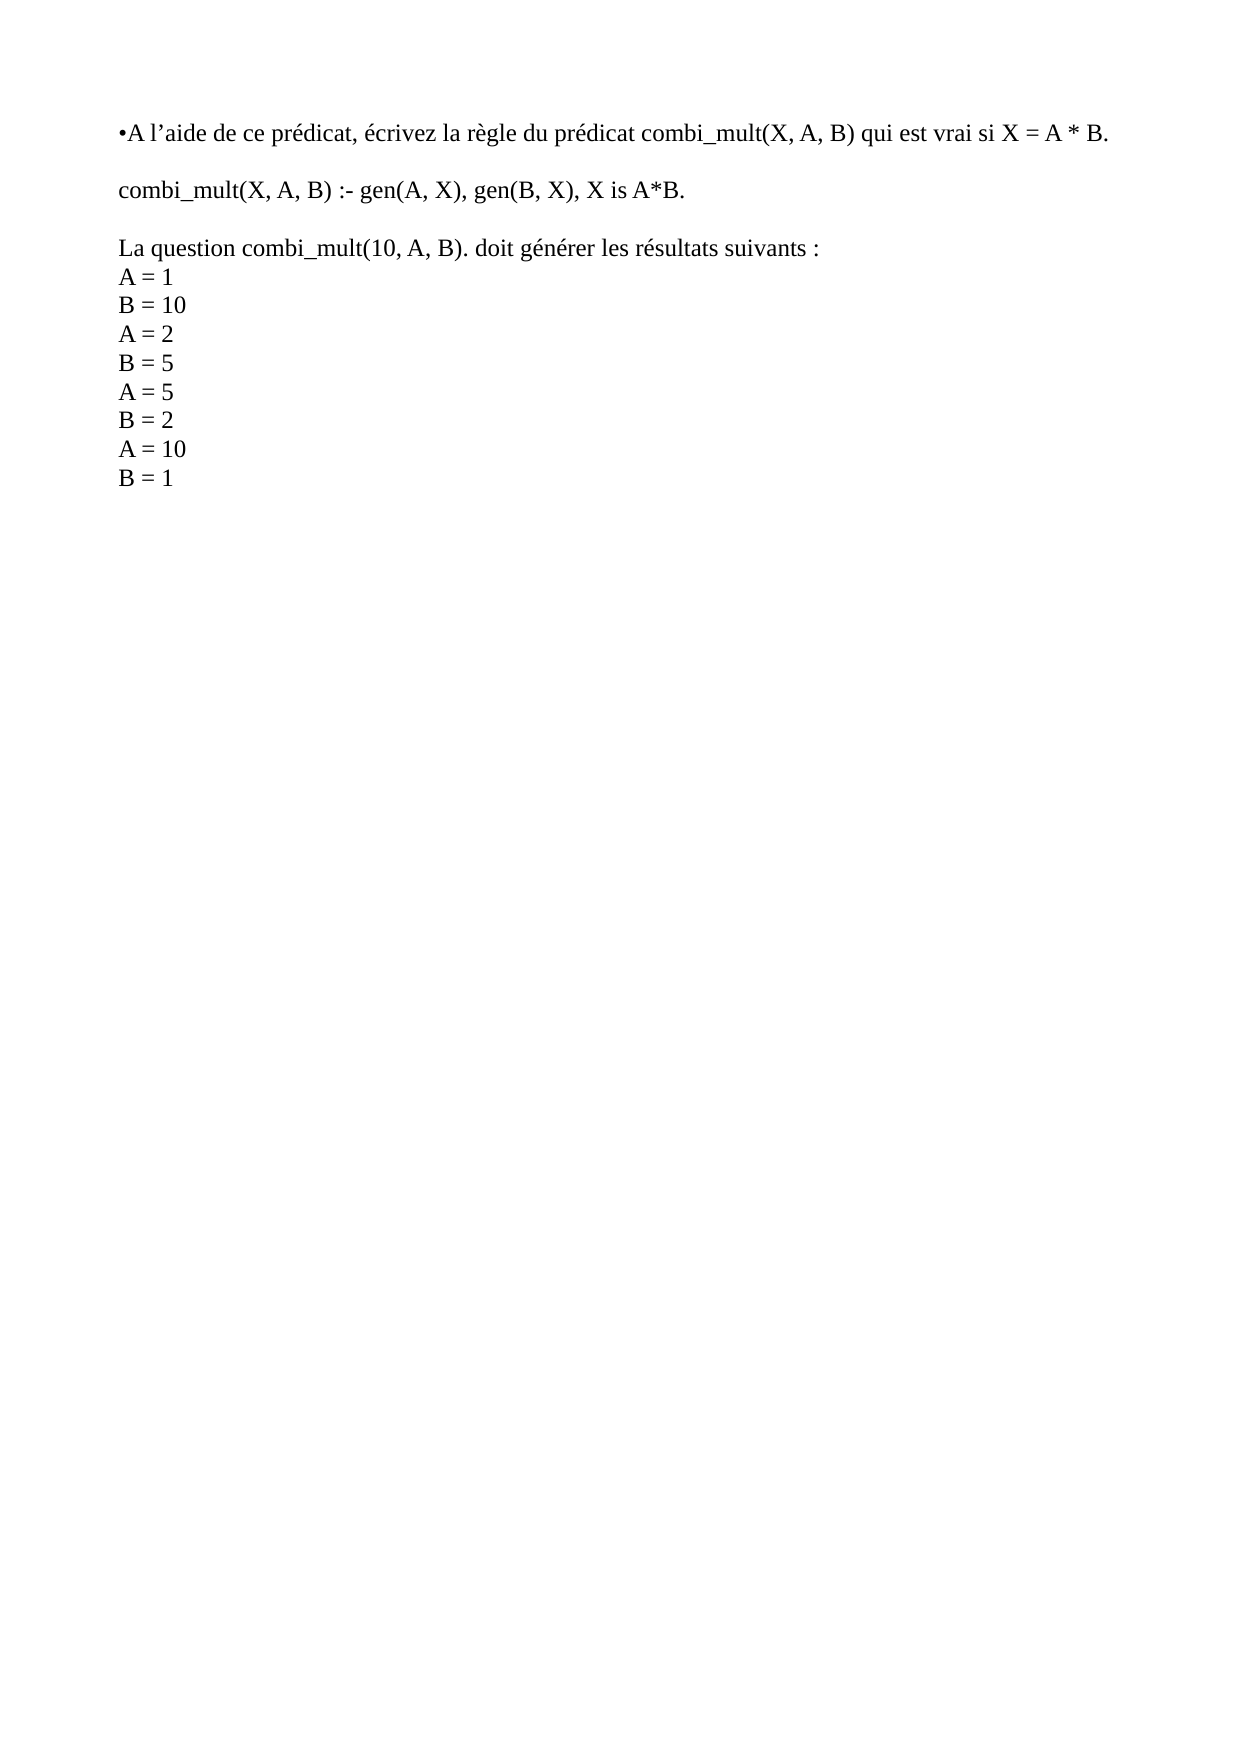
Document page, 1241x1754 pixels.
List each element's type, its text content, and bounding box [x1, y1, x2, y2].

text La question combi_mult(10, A, B). doit générer les résultats suivants : [118, 233, 1122, 262]
text A = 5 [118, 377, 1122, 406]
text A = 10 [118, 434, 1122, 463]
text B = 10 [118, 291, 1122, 319]
text B = 5 [118, 348, 1122, 377]
text A = 1 [118, 262, 1122, 291]
text B = 1 [118, 463, 1122, 492]
text combi_mult(X, A, B) :- gen(A, X), gen(B, X), X is A*B. [118, 176, 1122, 204]
text A = 2 [118, 319, 1122, 348]
text B = 2 [118, 406, 1122, 434]
text •A l’aide de ce prédicat, écrivez la règle du prédicat combi_mult(X, A, B) qui est vrai si X = A * B. [118, 118, 1122, 147]
